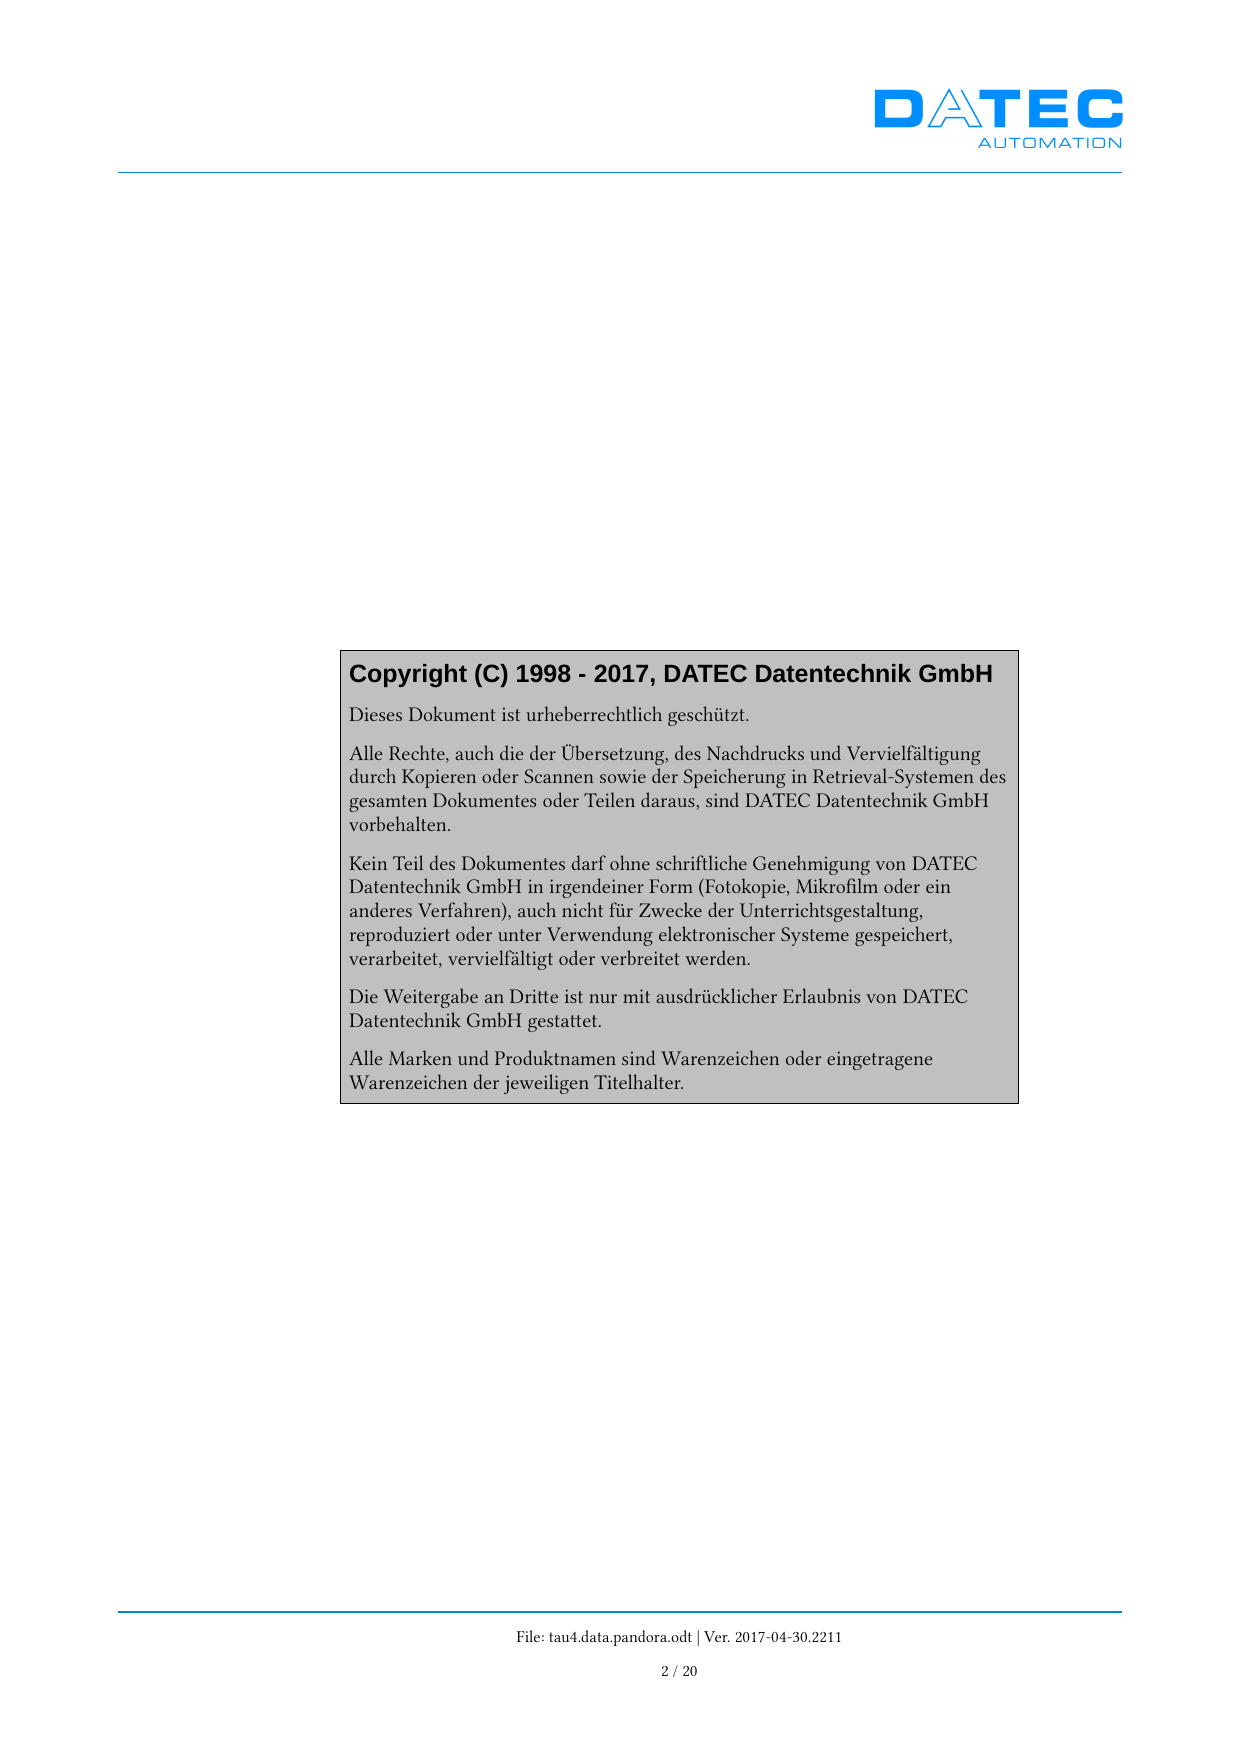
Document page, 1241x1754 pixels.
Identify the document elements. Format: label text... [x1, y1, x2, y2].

text Alle Marken und Produktnamen sind Warenzeichen oder eingetragene Warenzeichen der jeweiligen Titelhalter. [349, 1047, 1009, 1094]
picture [874, 88, 1123, 148]
text Alle Rechte, auch die der Übersetzung, des Nachdrucks und Vervielfältigung durch Kopieren oder Scannen sowie der Speicherung in Retrieval-Systemen des gesamten Dokumentes oder Teilen daraus, sind DATEC Datentechnik GmbH vorbehalten. [349, 741, 1009, 836]
text Kein Teil des Dokumentes darf ohne schriftliche Genehmigung von DATEC Datentechnik GmbH in irgendeiner Form (Fotokopie, Mikrofilm oder ein anderes Verfahren), auch nicht für Zwecke der Unterrichtsgestaltung, reproduziert oder unter Verwendung elektronischer Systeme gespeichert, verarbeitet, vervielfältigt oder verbreitet werden. [349, 851, 1009, 970]
text Die Weitergabe an Dritte ist nur mit ausdrücklicher Erlaubnis von DATEC Datentechnik GmbH gestattet. [349, 985, 1009, 1032]
title Copyright (C) 1998 - 2017, DATEC Datentechnik GmbH [349, 659, 1009, 688]
text Dieses Dokument ist urheberrechtlich geschützt. [349, 703, 1009, 727]
